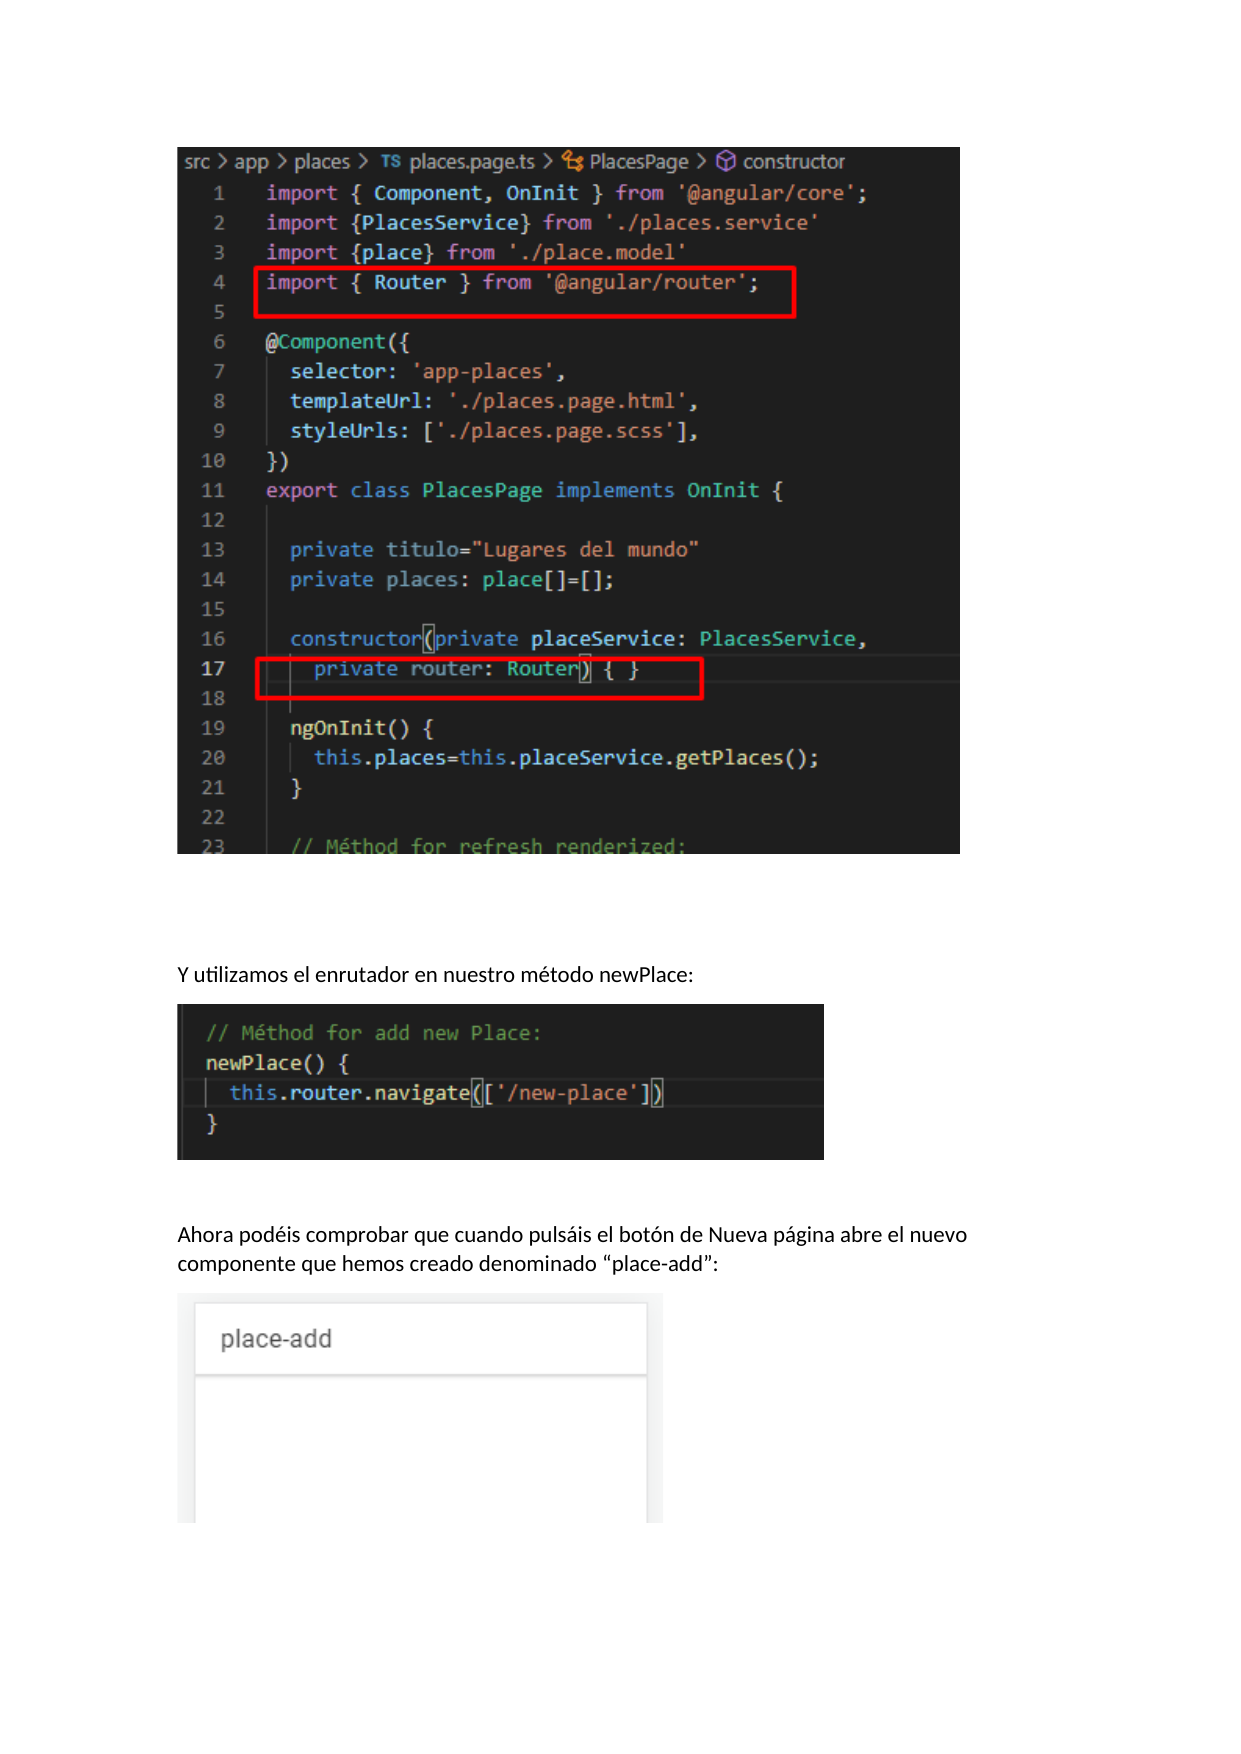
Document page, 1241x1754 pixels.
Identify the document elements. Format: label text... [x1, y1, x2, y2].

text Y utilizamos el enrutador en nuestro método newPlace: [177, 960, 1063, 988]
text Ahora podéis comprobar que cuando pulsáis el botón de Nueva página abre el nuevo componente que hemos creado denominado “place-add”: [177, 1221, 1063, 1277]
